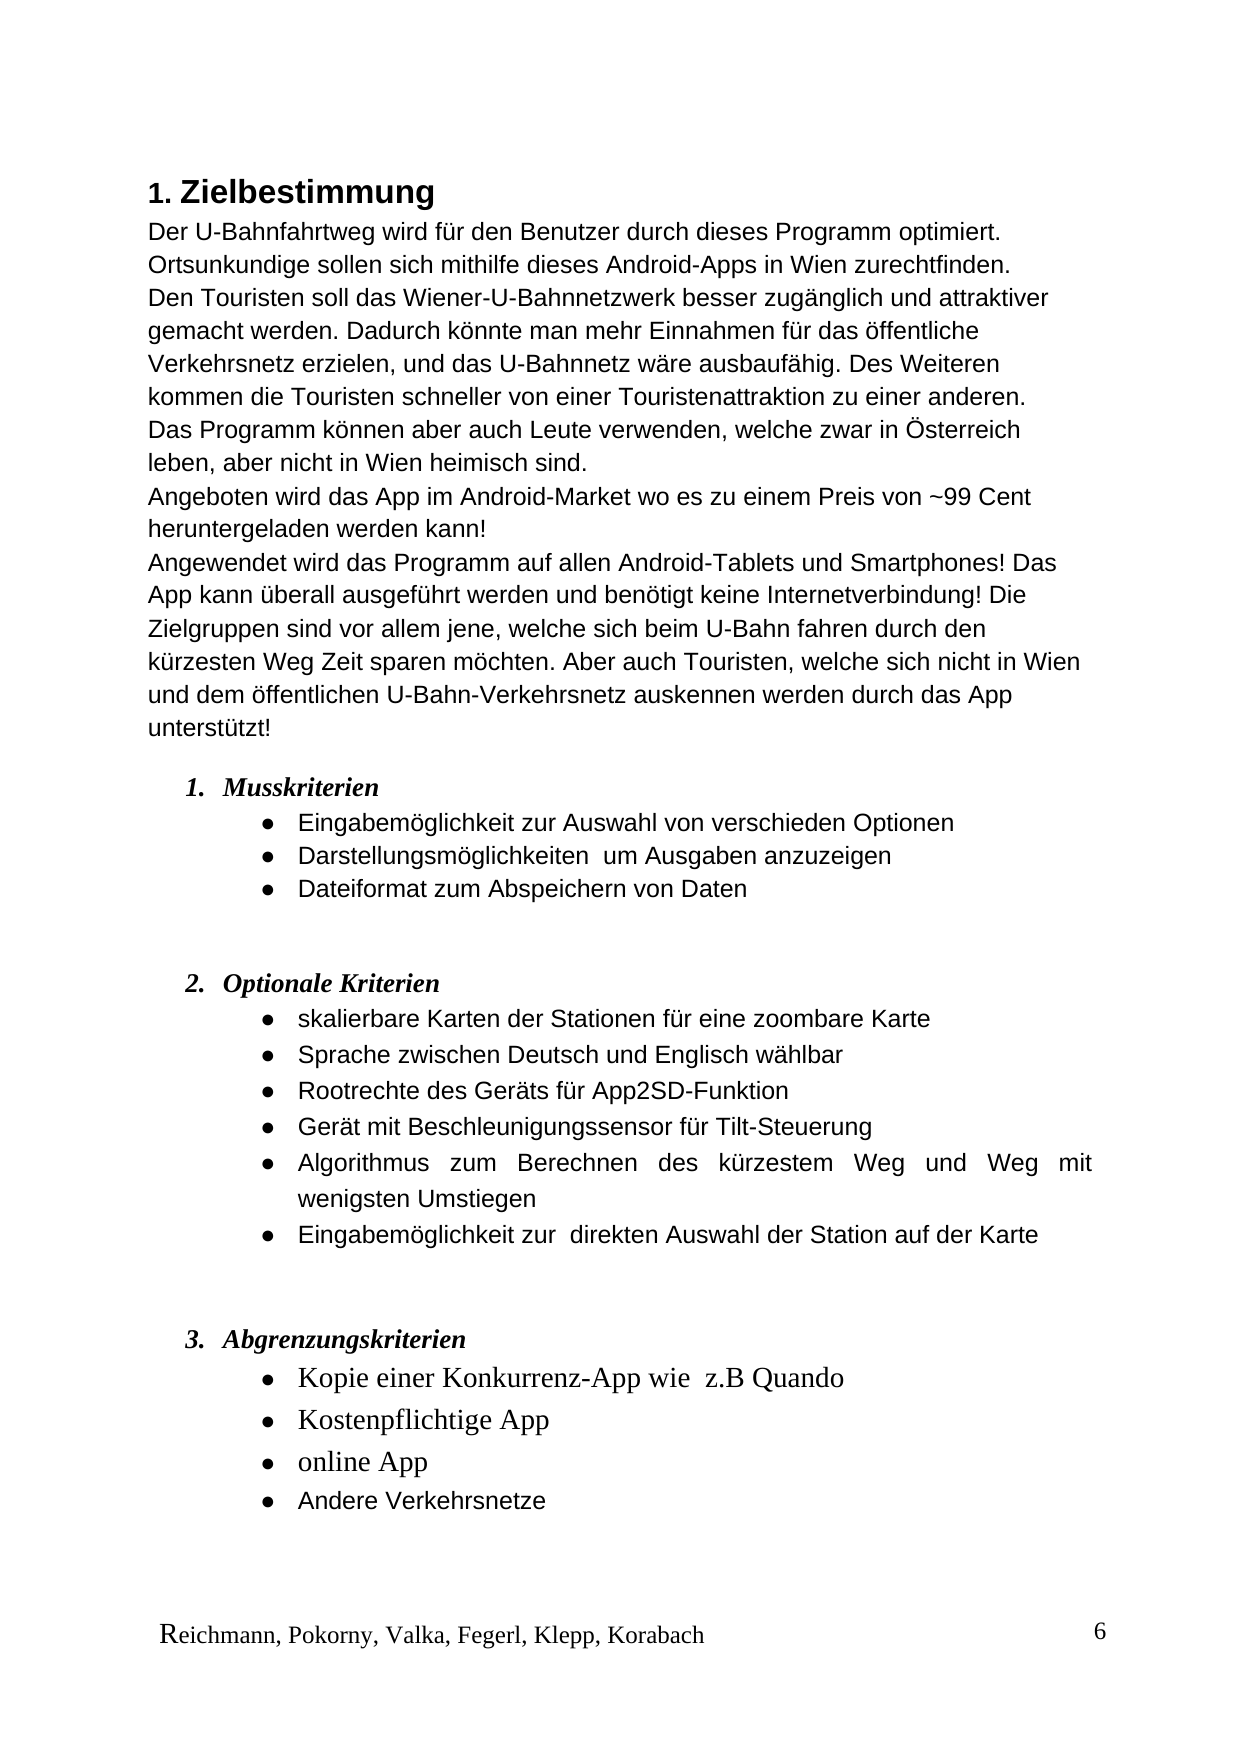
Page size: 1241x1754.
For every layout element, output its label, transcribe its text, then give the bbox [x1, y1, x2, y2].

subtitle Abgrenzungskriterien [185, 1323, 1093, 1354]
text Den Touristen soll das Wiener-U-Bahnnetzwerk besser zugänglich und attraktiver gemacht werden. Dadurch könnte man mehr Einnahmen für das öffentliche Verkehrsnetz erzielen, und das U-Bahnnetz wäre ausbaufähig. Des Weiteren kommen die Touristen schneller von einer Touristenattraktion zu einer anderen. [148, 283, 1093, 411]
text Angewendet wird das Programm auf allen Android-Tablets und Smartphones! Das App kann überall ausgeführt werden und benötigt keine Internetverbindung! Die Zielgruppen sind vor allem jene, welche sich beim U-Bahn fahren durch den kürzesten Weg Zeit sparen möchten. Aber auch Touristen, welche sich nicht in Wien und dem öffentlichen U-Bahn-Verkehrsnetz auskennen werden durch das App unterstützt! [148, 547, 1093, 741]
text Angeboten wird das App im Android-Market wo es zu einem Preis von ~99 Cent heruntergeladen werden kann! [148, 481, 1093, 543]
list Eingabemöglichkeit zur Auswahl von verschieden Optionen [260, 808, 1093, 837]
list Andere Verkehrsnetze [260, 1486, 1093, 1515]
list Sprache zwischen Deutsch und Englisch wählbar [260, 1040, 1093, 1069]
list Gerät mit Beschleunigungssensor für Tilt-Steuerung [260, 1112, 1093, 1141]
list Rootrechte des Geräts für App2SD-Funktion [260, 1076, 1093, 1105]
list Darstellungsmöglichkeiten um Ausgaben anzuzeigen [260, 841, 1093, 870]
subtitle Musskriterien [185, 771, 1093, 802]
subtitle Optionale Kriterien [185, 967, 1093, 998]
text Der U-Bahnfahrtweg wird für den Benutzer durch dieses Programm optimiert. Ortsunkundige sollen sich mithilfe dieses Android-Apps in Wien zurechtfinden. [148, 217, 1093, 279]
subtitle 1. Zielbestimmung [148, 173, 1093, 211]
list Eingabemöglichkeit zur direkten Auswahl der Station auf der Karte [260, 1220, 1093, 1249]
list Dateiformat zum Abspeichern von Daten [260, 874, 1093, 903]
text Das Programm können aber auch Leute verwenden, welche zwar in Österreich leben, aber nicht in Wien heimisch sind. [148, 415, 1093, 477]
list Algorithmus zum Berechnen des kürzestem Weg und Weg mit wenigsten Umstiegen [260, 1148, 1093, 1213]
list online App [260, 1444, 1093, 1478]
list Kostenpflichtige App [260, 1402, 1093, 1436]
list Kopie einer Konkurrenz-App wie z.B Quando [260, 1361, 1093, 1394]
list skalierbare Karten der Stationen für eine zoombare Karte [260, 1004, 1093, 1033]
